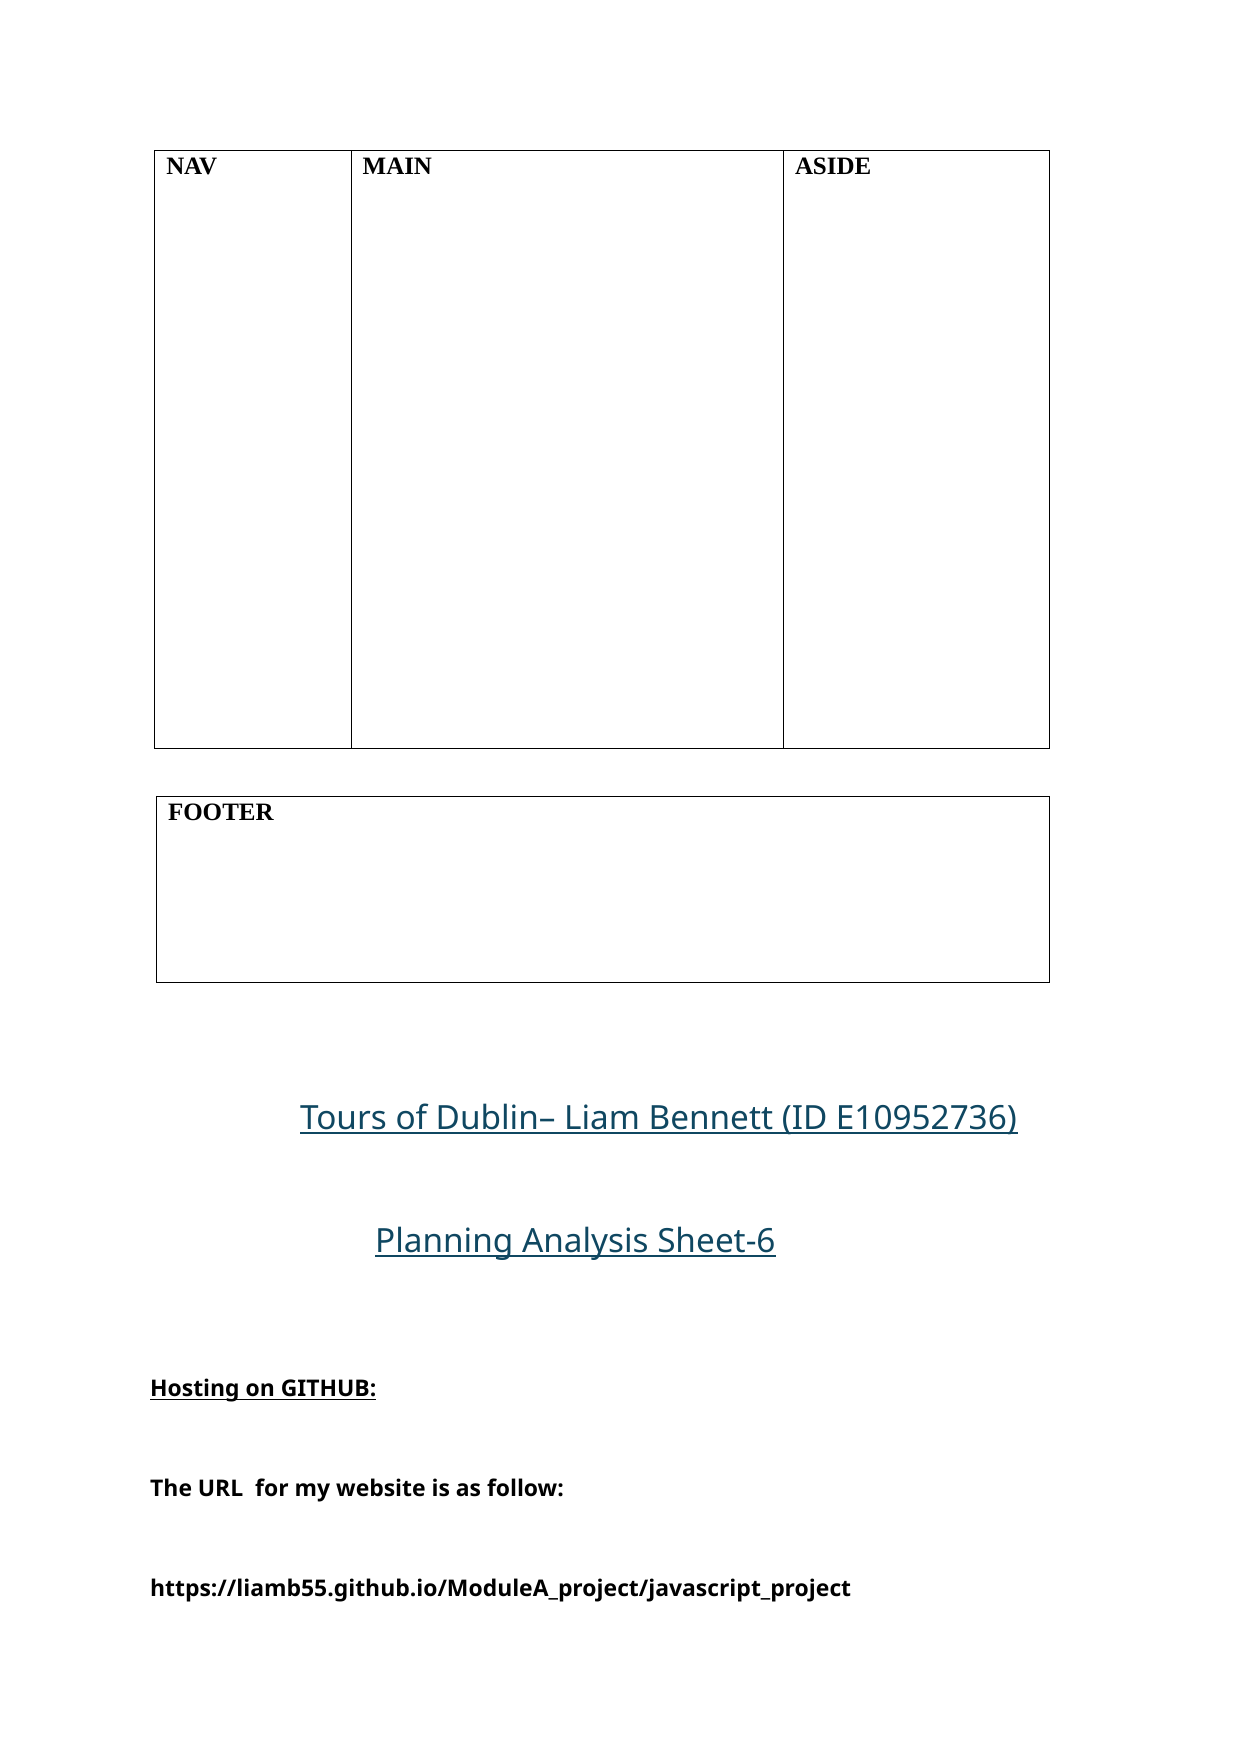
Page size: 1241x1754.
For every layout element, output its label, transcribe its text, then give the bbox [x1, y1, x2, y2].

subtitle Planning Analysis Sheet-6 [150, 1216, 1090, 1262]
text Hosting on GITHUB: [150, 1372, 1090, 1404]
subtitle Tours of Dublin– Liam Bennett (ID E10952736) [225, 1093, 1090, 1139]
table_header ASIDE [784, 151, 1049, 748]
table_header NAV [155, 151, 351, 748]
text The URL for my website is as follow: [150, 1472, 1090, 1503]
table_header FOOTER [157, 797, 1049, 982]
table_header MAIN [352, 151, 783, 748]
text https://liamb55.github.io/ModuleA_project/javascript_project [150, 1572, 1090, 1603]
